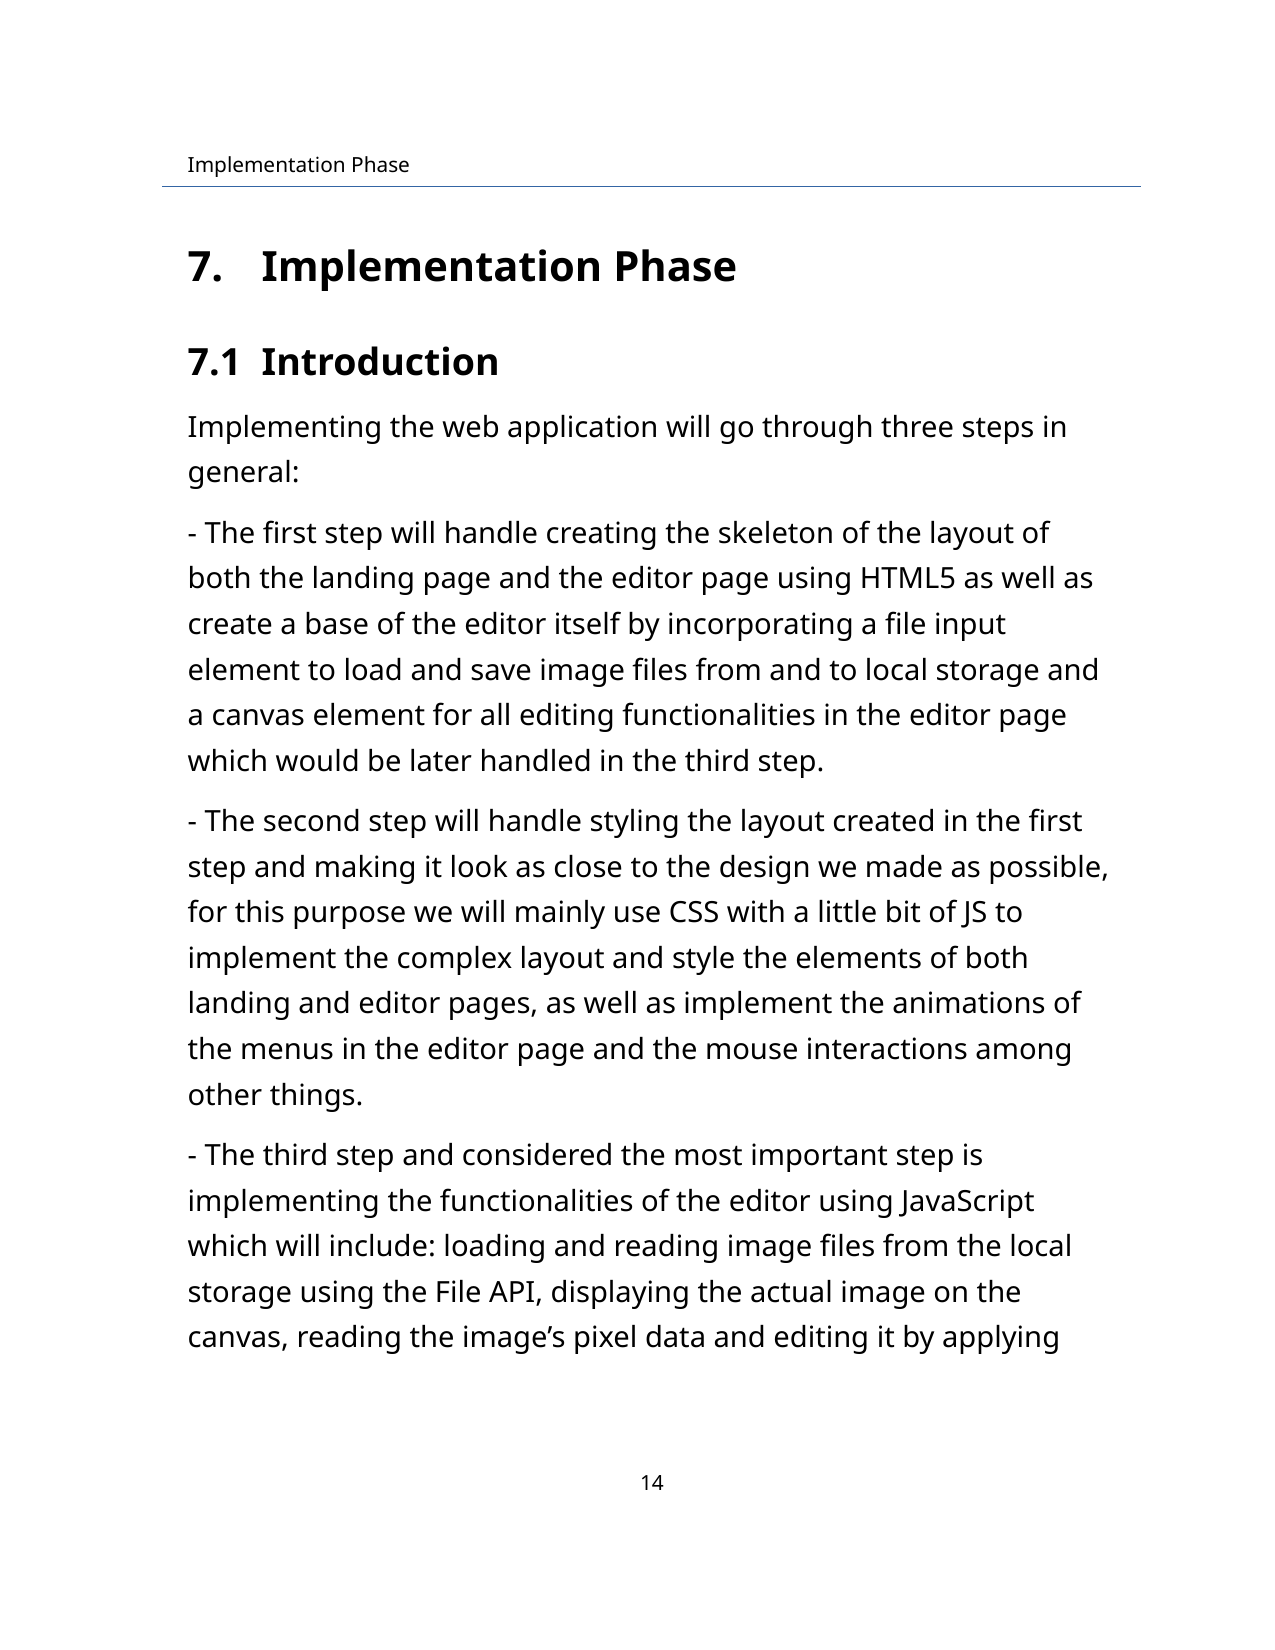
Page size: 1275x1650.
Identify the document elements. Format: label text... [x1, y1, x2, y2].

subtitle Implementation Phase [187, 236, 1116, 293]
text - The third step and considered the most important step is implementing the functionalities of the editor using JavaScript which will include: loading and reading image files from the local storage using the File API, displaying the actual image on the canvas, reading the image’s pixel data and editing it by applying [187, 1134, 1116, 1356]
subtitle Introduction [187, 335, 1116, 386]
text - The second step will handle styling the layout created in the first step and making it look as close to the design we made as possible, for this purpose we will mainly use CSS with a little bit of JS to implement the complex layout and style the elements of both landing and editor pages, as well as implement the animations of the menus in the editor page and the mouse interactions among other things. [187, 800, 1116, 1114]
text - The first step will handle creating the skeleton of the layout of both the landing page and the editor page using HTML5 as well as create a base of the editor itself by incorporating a file input element to load and save image files from and to local storage and a canvas element for all editing functionalities in the editor page which would be later handled in the third step. [187, 512, 1116, 780]
text Implementing the web application will go through three steps in general: [187, 406, 1116, 491]
